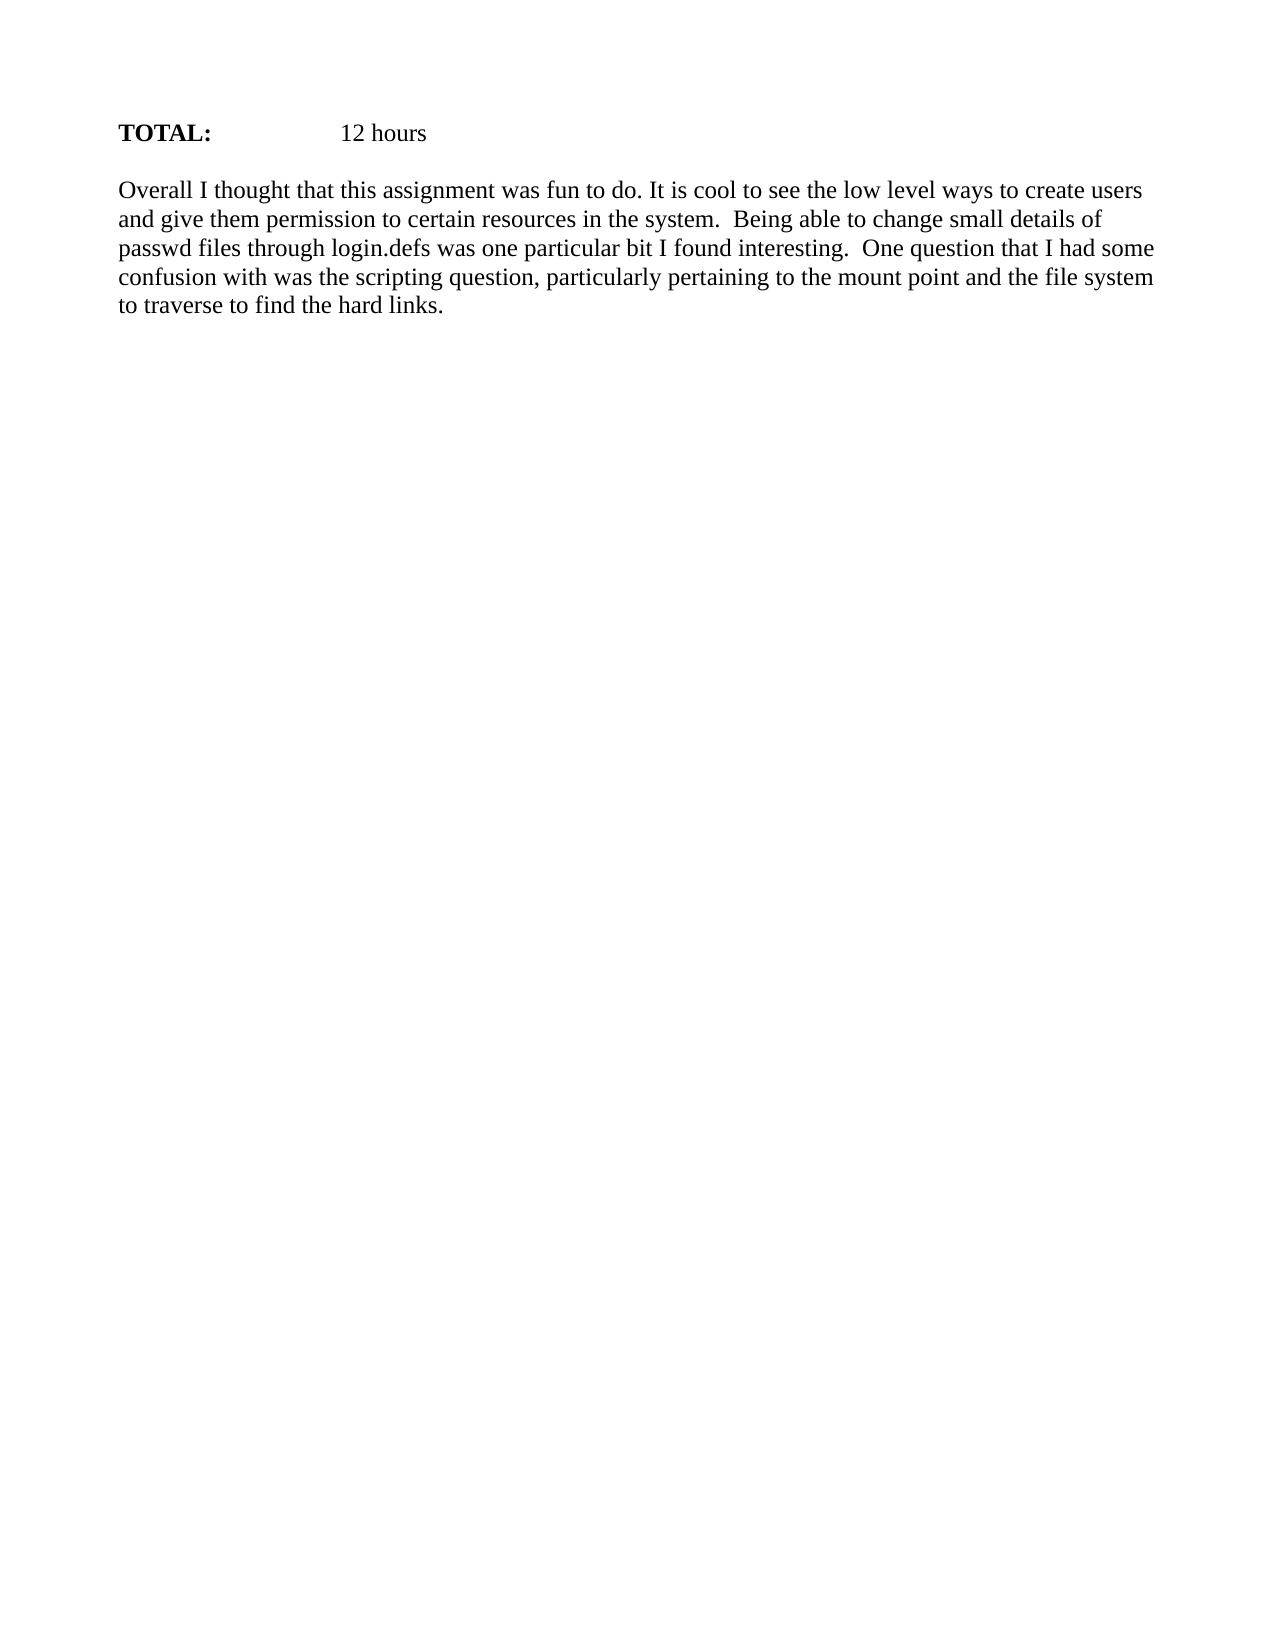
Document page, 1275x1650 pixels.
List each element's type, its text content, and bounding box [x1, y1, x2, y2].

text TOTAL: 12 hours [118, 118, 1157, 147]
text Overall I thought that this assignment was fun to do. It is cool to see the low level ways to create users and give them permission to certain resources in the system. Being able to change small details of passwd files through login.defs was one particular bit I found interesting. One question that I had some confusion with was the scripting question, particularly pertaining to the mount point and the file system to traverse to find the hard links. [118, 176, 1157, 319]
